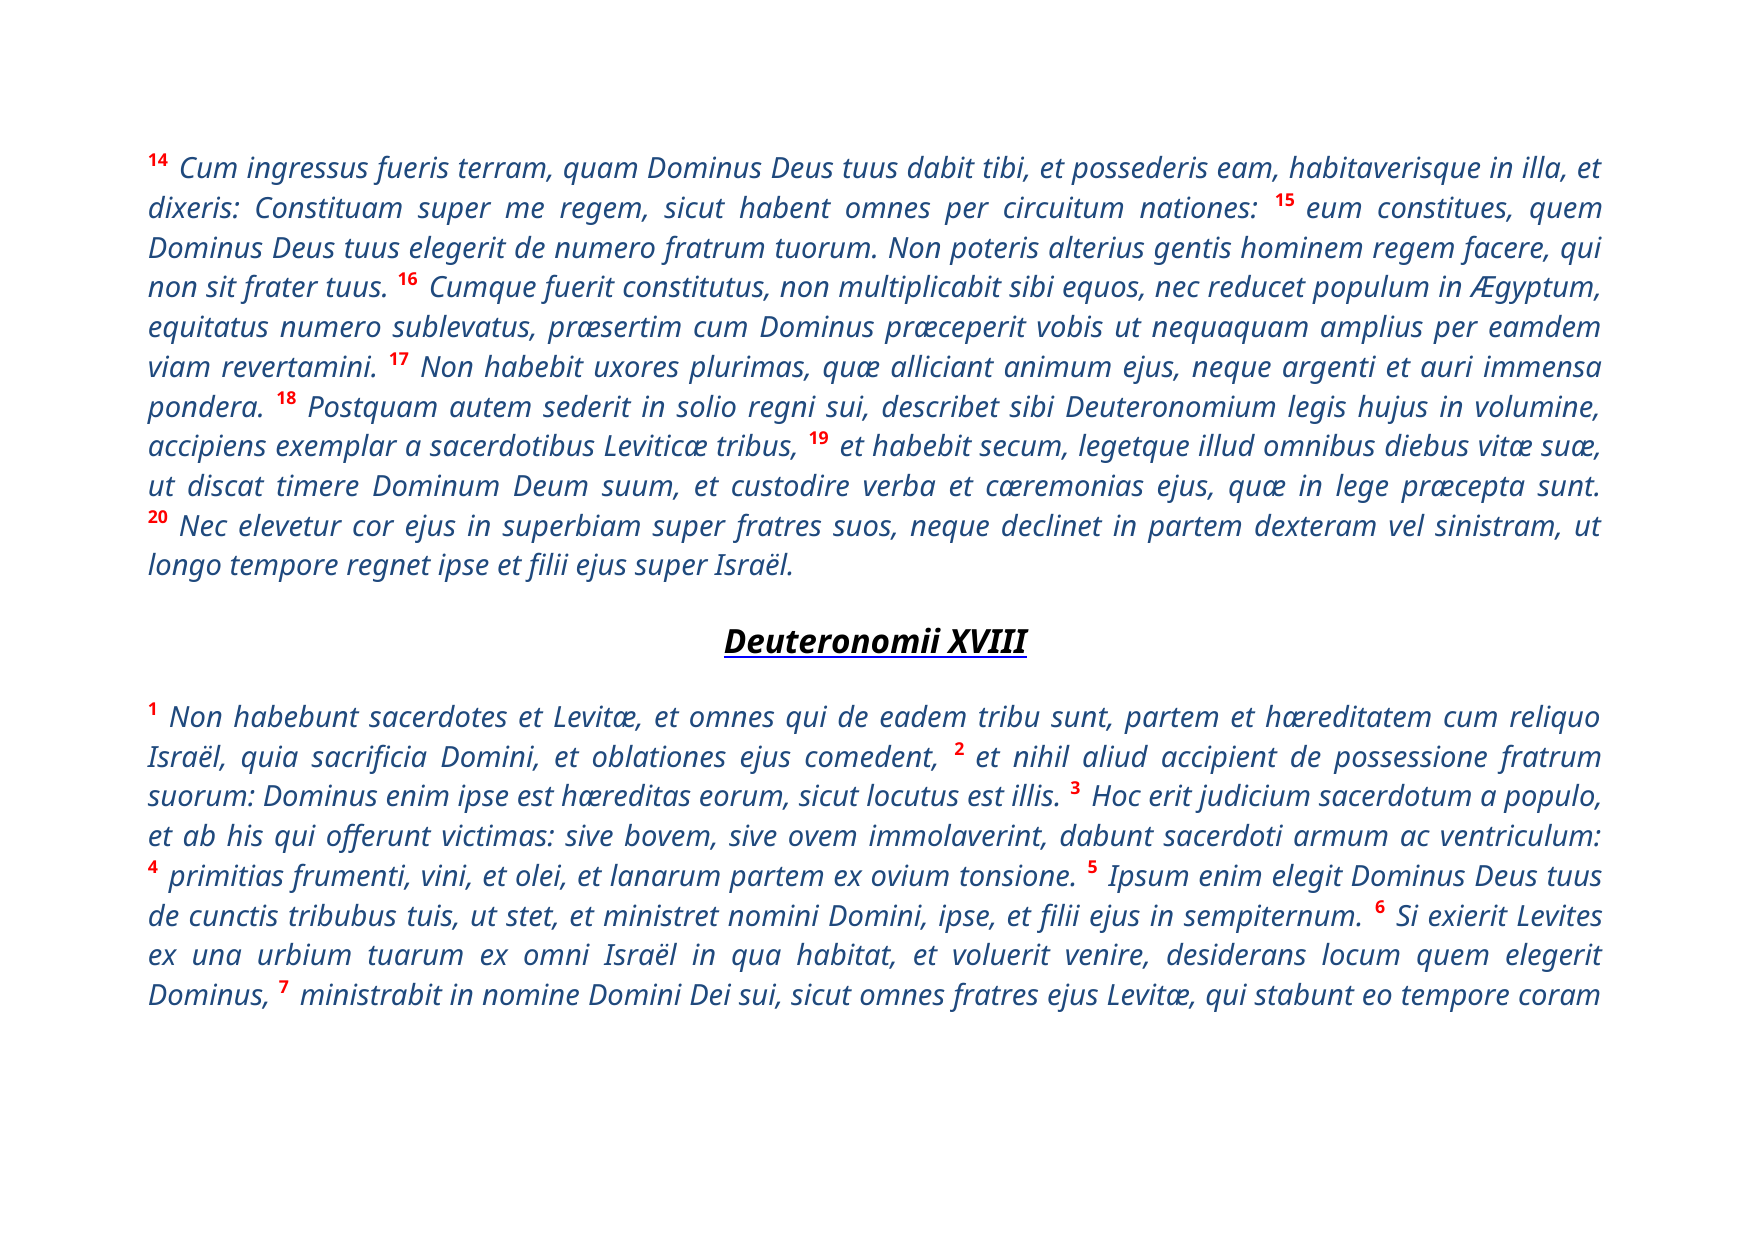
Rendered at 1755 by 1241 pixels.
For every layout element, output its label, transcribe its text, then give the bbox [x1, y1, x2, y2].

text Deuteronomii XVIII [148, 618, 1606, 663]
text 14 Cum ingressus fueris terram, quam Dominus Deus tuus dabit tibi, et possederis eam, habitaverisque in illa, et dixeris: Constituam super me regem, sicut habent omnes per circuitum nationes: 15 eum constitues, quem Dominus Deus tuus elegerit de numero fratrum tuorum. Non poteris alterius gentis hominem regem facere, qui non sit frater tuus. 16 Cumque fuerit constitutus, non multiplicabit sibi equos, nec reducet populum in Ægyptum, equitatus numero sublevatus, præsertim cum Dominus præceperit vobis ut nequaquam amplius per eamdem viam revertamini. 17 Non habebit uxores plurimas, quæ alliciant animum ejus, neque argenti et auri immensa pondera. 18 Postquam autem sederit in solio regni sui, describet sibi Deuteronomium legis hujus in volumine, accipiens exemplar a sacerdotibus Leviticæ tribus, 19 et habebit secum, legetque illud omnibus diebus vitæ suæ, ut discat timere Dominum Deum suum, et custodire verba et cæremonias ejus, quæ in lege præcepta sunt. 20 Nec elevetur cor ejus in superbiam super fratres suos, neque declinet in partem dexteram vel sinistram, ut longo tempore regnet ipse et filii ejus super Israël. [148, 148, 1606, 584]
text 1 Non habebunt sacerdotes et Levitæ, et omnes qui de eadem tribu sunt, partem et hæreditatem cum reliquo Israël, quia sacrificia Domini, et oblationes ejus comedent, 2 et nihil aliud accipient de possessione fratrum suorum: Dominus enim ipse est hæreditas eorum, sicut locutus est illis. 3 Hoc erit judicium sacerdotum a populo, et ab his qui offerunt victimas: sive bovem, sive ovem immolaverint, dabunt sacerdoti armum ac ventriculum: 4 primitias frumenti, vini, et olei, et lanarum partem ex ovium tonsione. 5 Ipsum enim elegit Dominus Deus tuus de cunctis tribubus tuis, ut stet, et ministret nomini Domini, ipse, et filii ejus in sempiternum. 6 Si exierit Levites ex una urbium tuarum ex omni Israël in qua habitat, et voluerit venire, desiderans locum quem elegerit Dominus, 7 ministrabit in nomine Domini Dei sui, sicut omnes fratres ejus Levitæ, qui stabunt eo tempore coram [148, 696, 1606, 1014]
